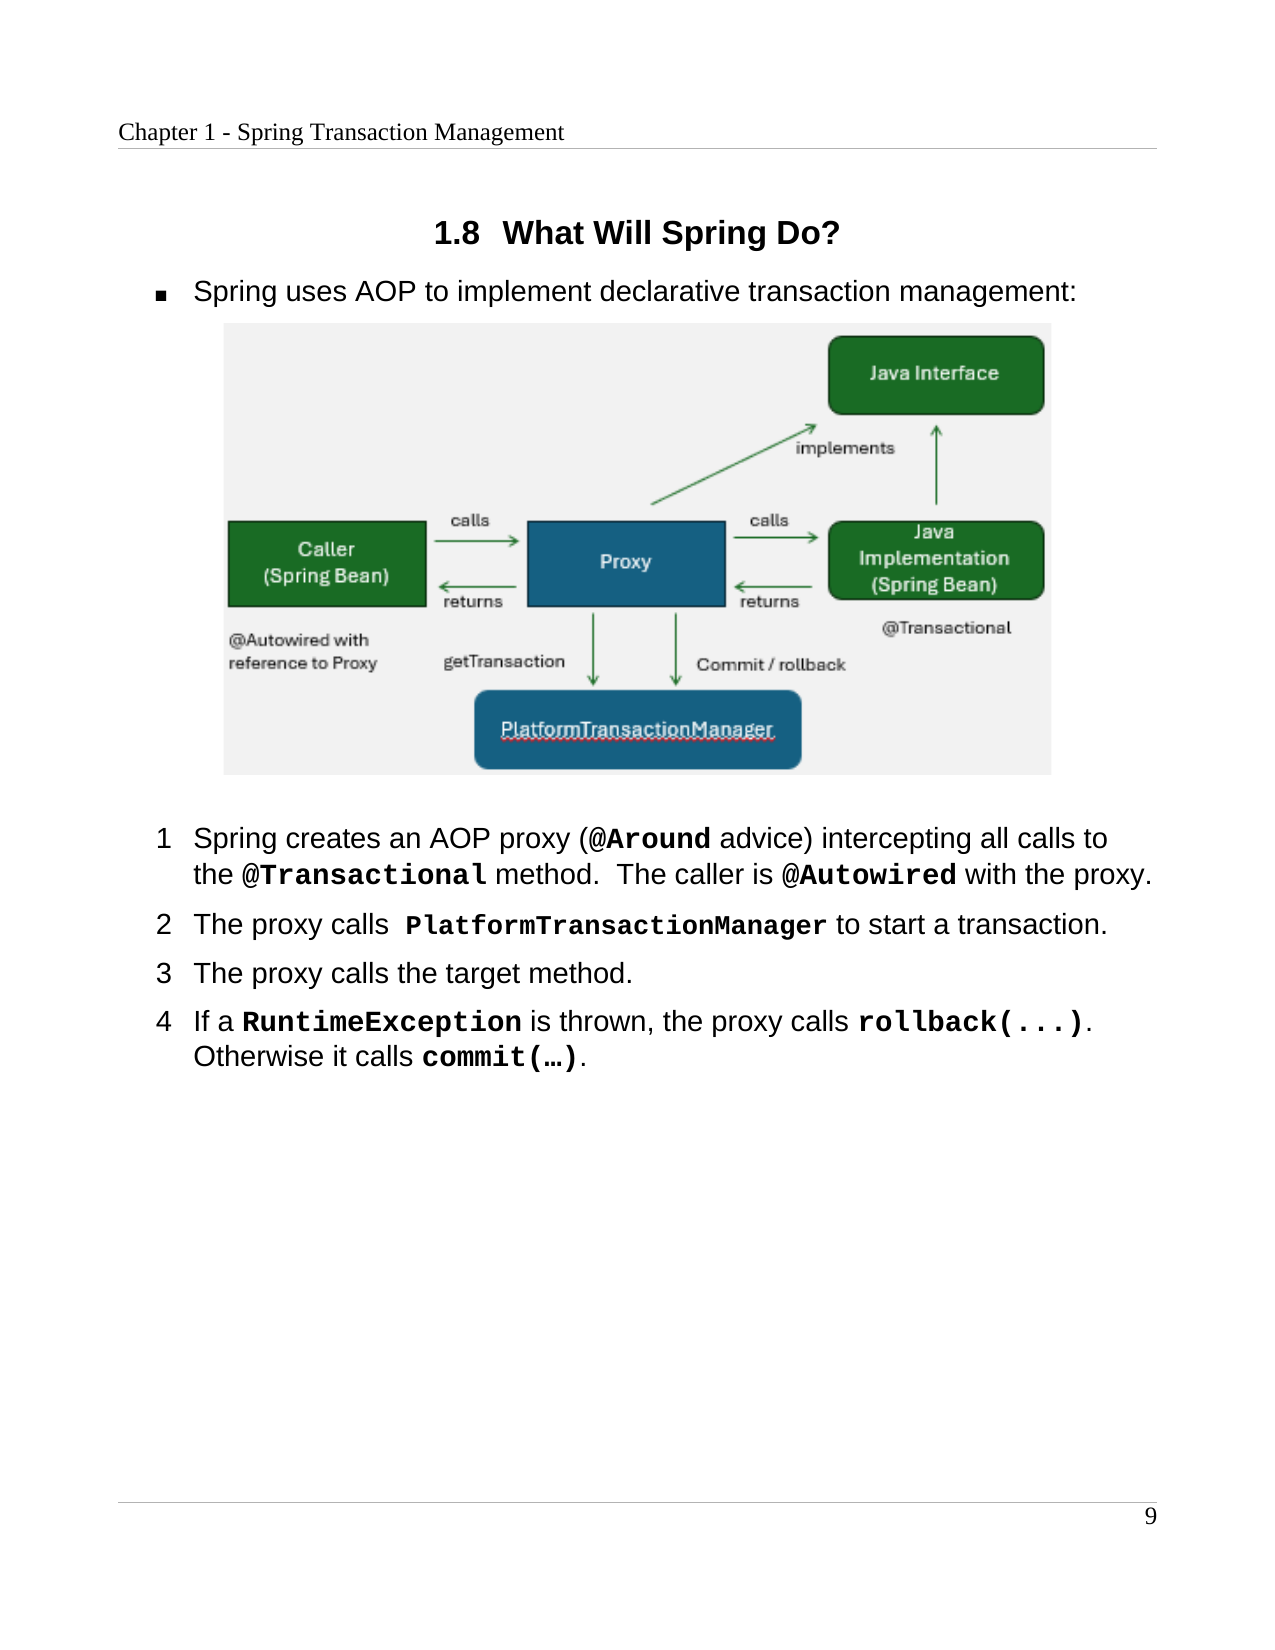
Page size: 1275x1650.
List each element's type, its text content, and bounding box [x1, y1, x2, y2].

subtitle What Will Spring Do? [118, 214, 1157, 251]
list If a RuntimeException is thrown, the proxy calls rollback(...). Otherwise it calls commit(…). [156, 1005, 1157, 1075]
list The proxy calls the target method. [156, 957, 1157, 990]
list Spring uses AOP to implement declarative transaction management: [156, 275, 1157, 308]
picture [223, 323, 1052, 775]
list Spring creates an AOP proxy (@Around advice) intercepting all calls to the @Transactional method. The caller is @Autowired with the proxy. [156, 822, 1157, 893]
list The proxy calls PlatformTransactionManager to start a transaction. [156, 908, 1157, 942]
